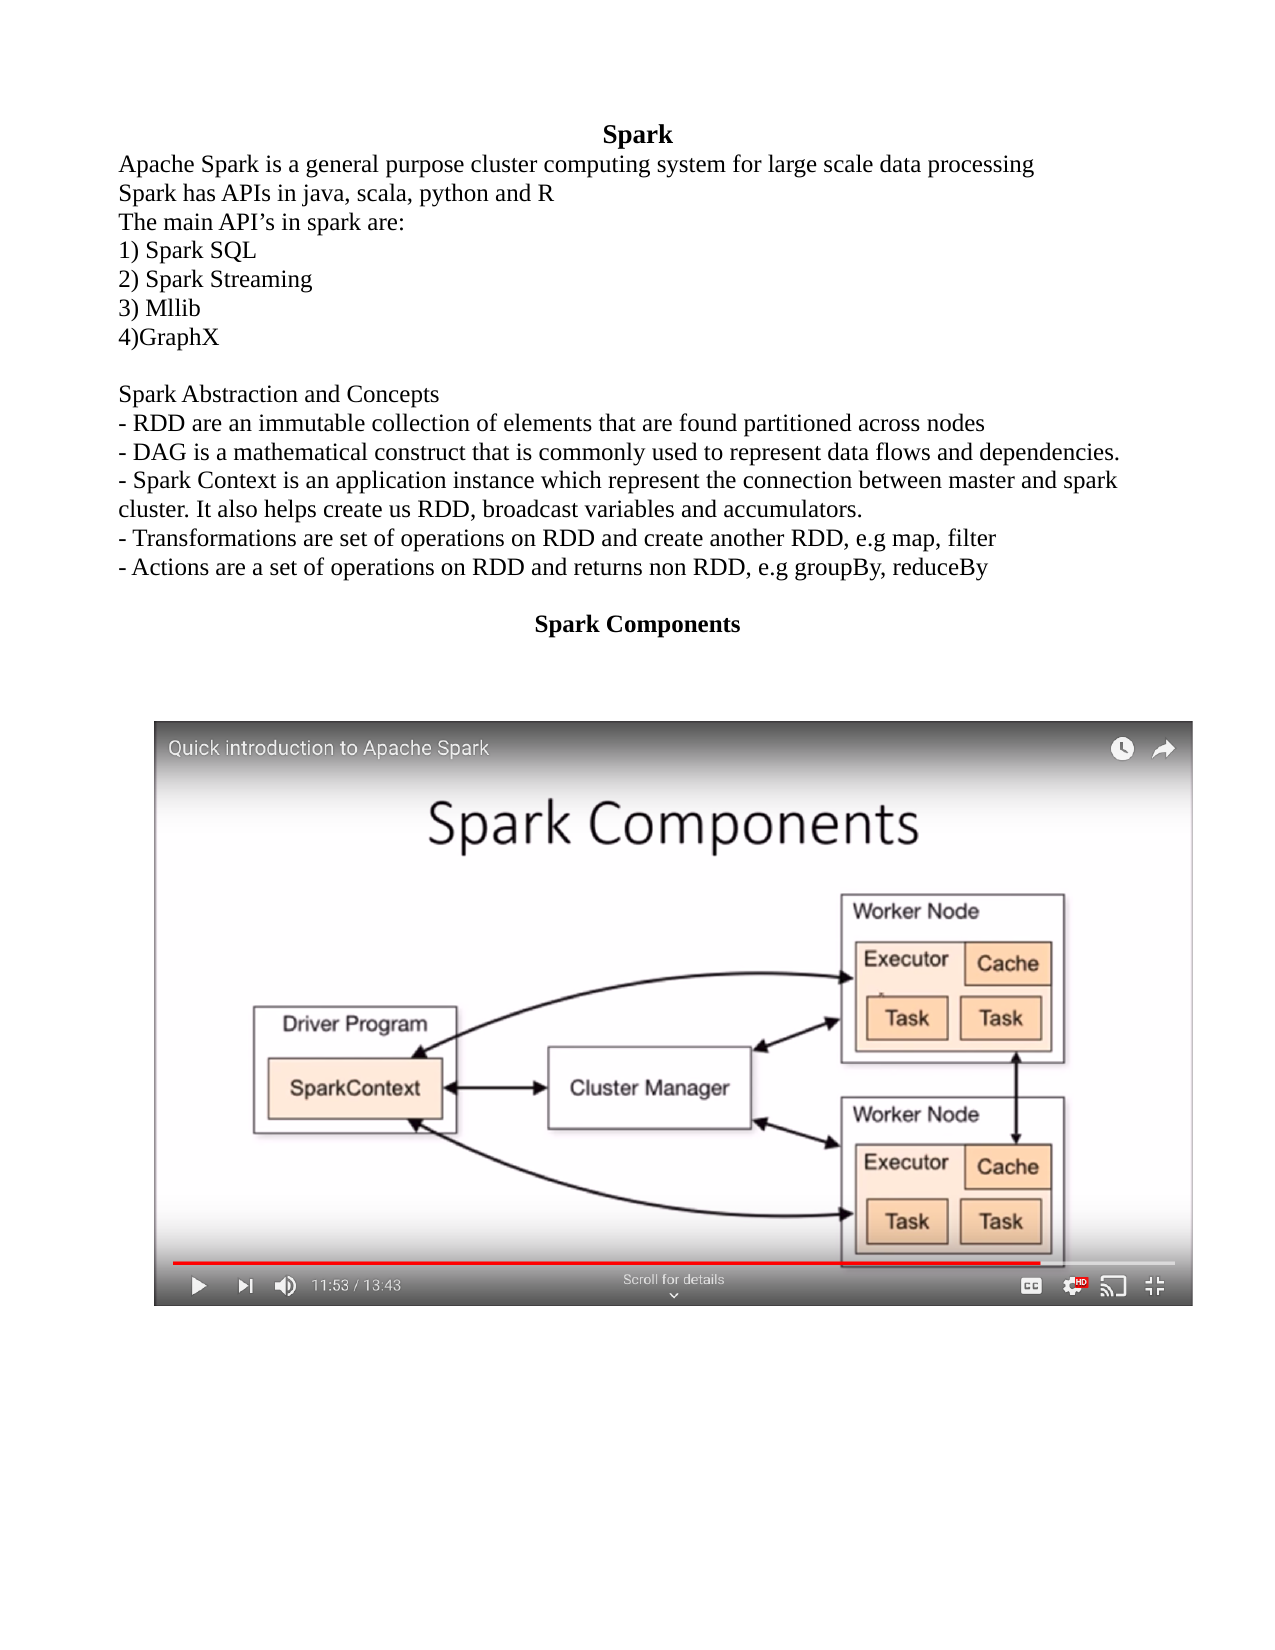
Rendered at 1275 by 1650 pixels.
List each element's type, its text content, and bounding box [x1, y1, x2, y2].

text Spark has APIs in java, scala, python and R [118, 178, 1157, 207]
text - DAG is a mathematical construct that is commonly used to represent data flows and dependencies. [118, 437, 1157, 466]
text - Spark Context is an application instance which represent the connection between master and spark cluster. It also helps create us RDD, broadcast variables and accumulators. [118, 466, 1157, 523]
text 3) Mllib [118, 293, 1157, 322]
text - Actions are a set of operations on RDD and returns non RDD, e.g groupBy, reduceBy [118, 552, 1157, 581]
text The main API’s in spark are: [118, 207, 1157, 236]
text Spark Components [118, 609, 1157, 638]
picture [154, 721, 1193, 1306]
text Spark [118, 118, 1157, 149]
text 2) Spark Streaming [118, 264, 1157, 293]
text 4)GraphX [118, 322, 1157, 351]
text 1) Spark SQL [118, 236, 1157, 264]
text - RDD are an immutable collection of elements that are found partitioned across nodes [118, 408, 1157, 437]
text Spark Abstraction and Concepts [118, 379, 1157, 408]
text Apache Spark is a general purpose cluster computing system for large scale data processing [118, 149, 1157, 178]
text - Transformations are set of operations on RDD and create another RDD, e.g map, filter [118, 523, 1157, 552]
